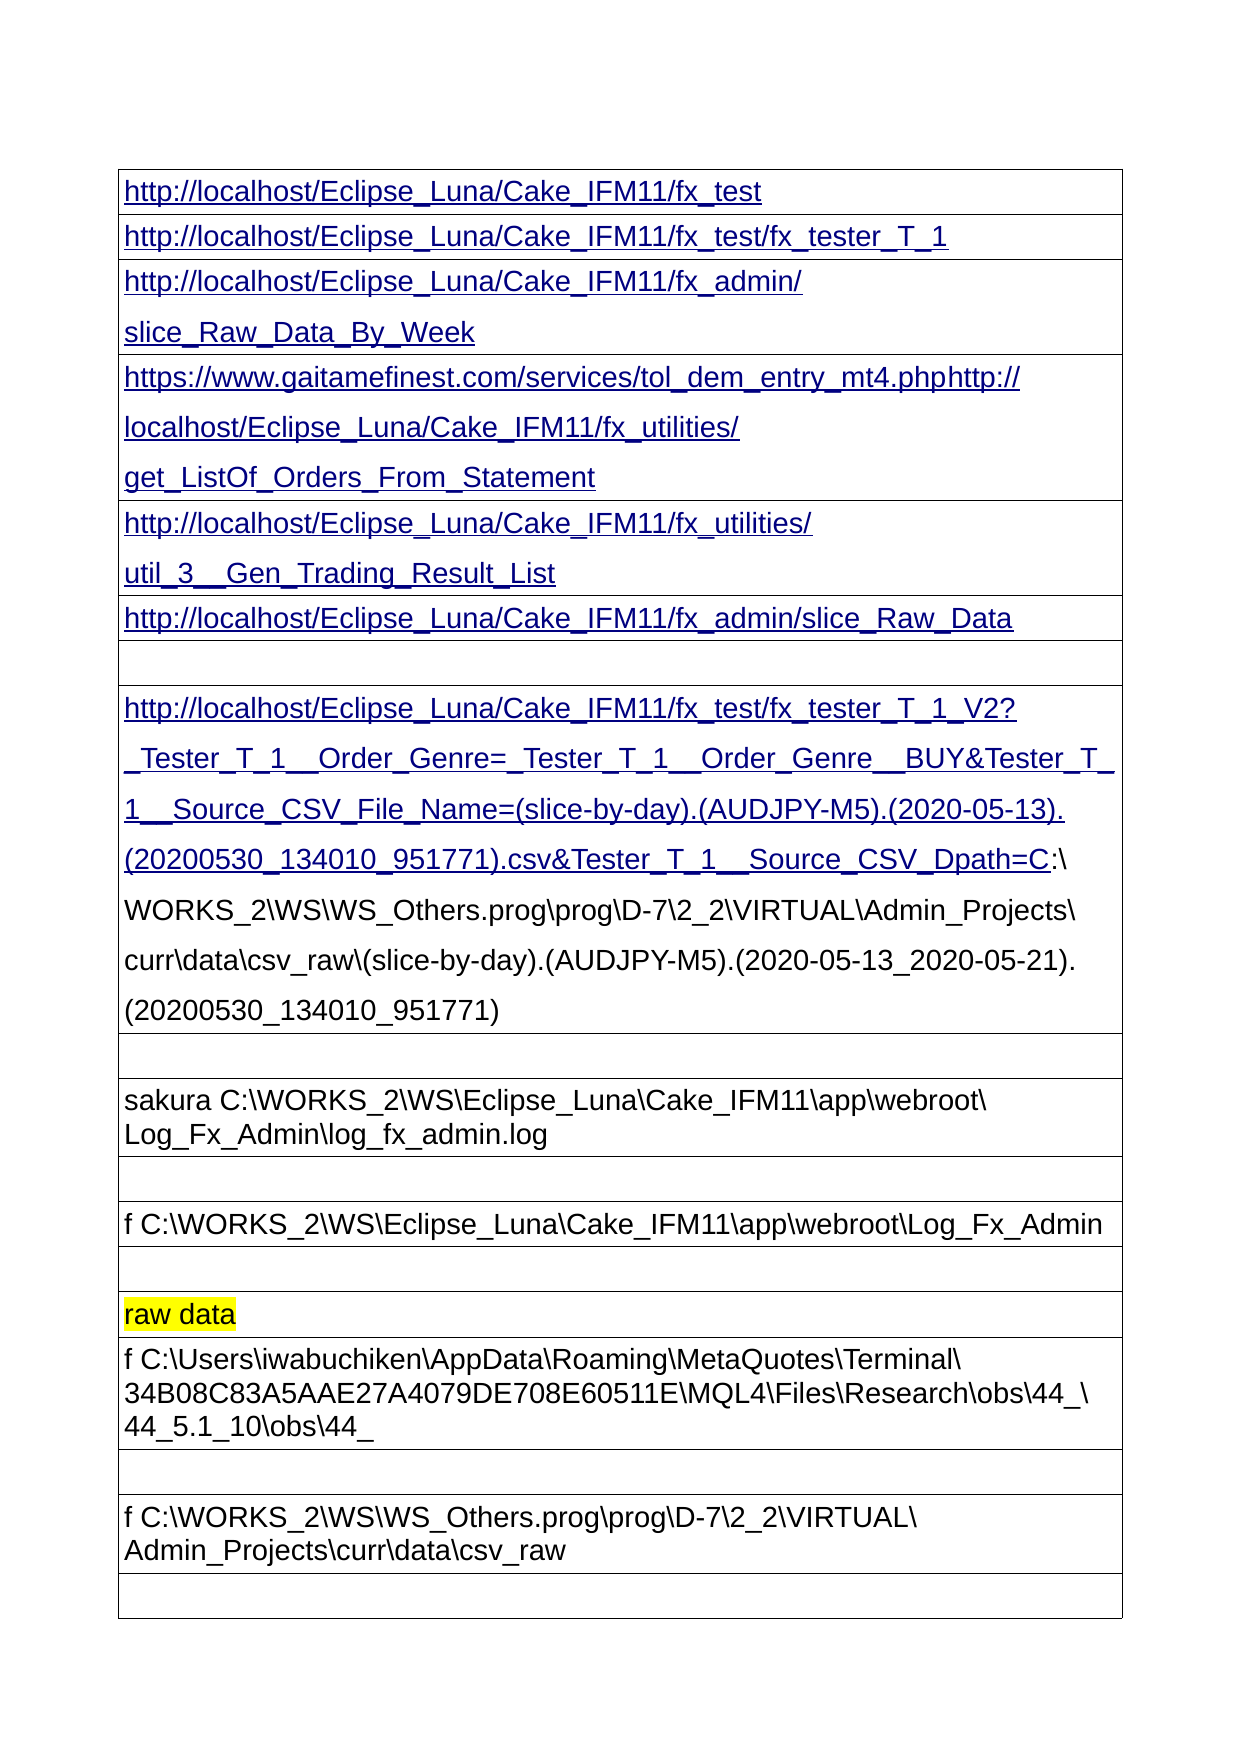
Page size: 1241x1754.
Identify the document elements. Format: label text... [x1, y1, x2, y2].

table_cell https://www.gaitamefinest.com/services/tol_dem_entry_mt4.phphttp://localhost/Eclipse_Luna/Cake_IFM11/fx_utilities/get_ListOf_Orders_From_Statement [119, 355, 1122, 500]
table_cell http://localhost/Eclipse_Luna/Cake_IFM11/fx_test/fx_tester_T_1 [119, 215, 1122, 259]
table_cell sakura C:\WORKS_2\WS\Eclipse_Luna\Cake_IFM11\app\webroot\Log_Fx_Admin\log_fx_admin.log [119, 1079, 1122, 1156]
table_cell f C:\WORKS_2\WS\WS_Others.prog\prog\D-7\2_2\VIRTUAL\Admin_Projects\curr\data\csv_raw [119, 1495, 1122, 1572]
table_cell [119, 1247, 1122, 1291]
table_cell http://localhost/Eclipse_Luna/Cake_IFM11/fx_admin/slice_Raw_Data [119, 596, 1122, 640]
table_cell [119, 641, 1122, 685]
table_cell [119, 1574, 1122, 1618]
table_cell [119, 1034, 1122, 1077]
table_cell f C:\Users\iwabuchiken\AppData\Roaming\MetaQuotes\Terminal\34B08C83A5AAE27A4079DE708E60511E\MQL4\Files\Research\obs\44_\44_5.1_10\obs\44_ [119, 1338, 1122, 1449]
table_cell raw data [119, 1292, 1122, 1337]
table_cell http://localhost/Eclipse_Luna/Cake_IFM11/fx_test/fx_tester_T_1_V2?_Tester_T_1__Order_Genre=_Tester_T_1__Order_Genre__BUY&Tester_T_1__Source_CSV_File_Name=(slice-by-day).(AUDJPY-M5).(2020-05-13).(20200530_134010_951771).csv&Tester_T_1__Source_CSV_Dpath=C:\WORKS_2\WS\WS_Others.prog\prog\D-7\2_2\VIRTUAL\Admin_Projects\curr\data\csv_raw\(slice-by-day).(AUDJPY-M5).(2020-05-13_2020-05-21).(20200530_134010_951771) [119, 686, 1122, 1032]
table_cell [119, 1157, 1122, 1201]
table_header http://localhost/Eclipse_Luna/Cake_IFM11/fx_test [119, 170, 1122, 213]
table_cell f C:\WORKS_2\WS\Eclipse_Luna\Cake_IFM11\app\webroot\Log_Fx_Admin [119, 1202, 1122, 1246]
table_cell http://localhost/Eclipse_Luna/Cake_IFM11/fx_admin/slice_Raw_Data_By_Week [119, 260, 1122, 354]
table_cell http://localhost/Eclipse_Luna/Cake_IFM11/fx_utilities/util_3__Gen_Trading_Result_List [119, 501, 1122, 595]
table_cell [119, 1450, 1122, 1494]
